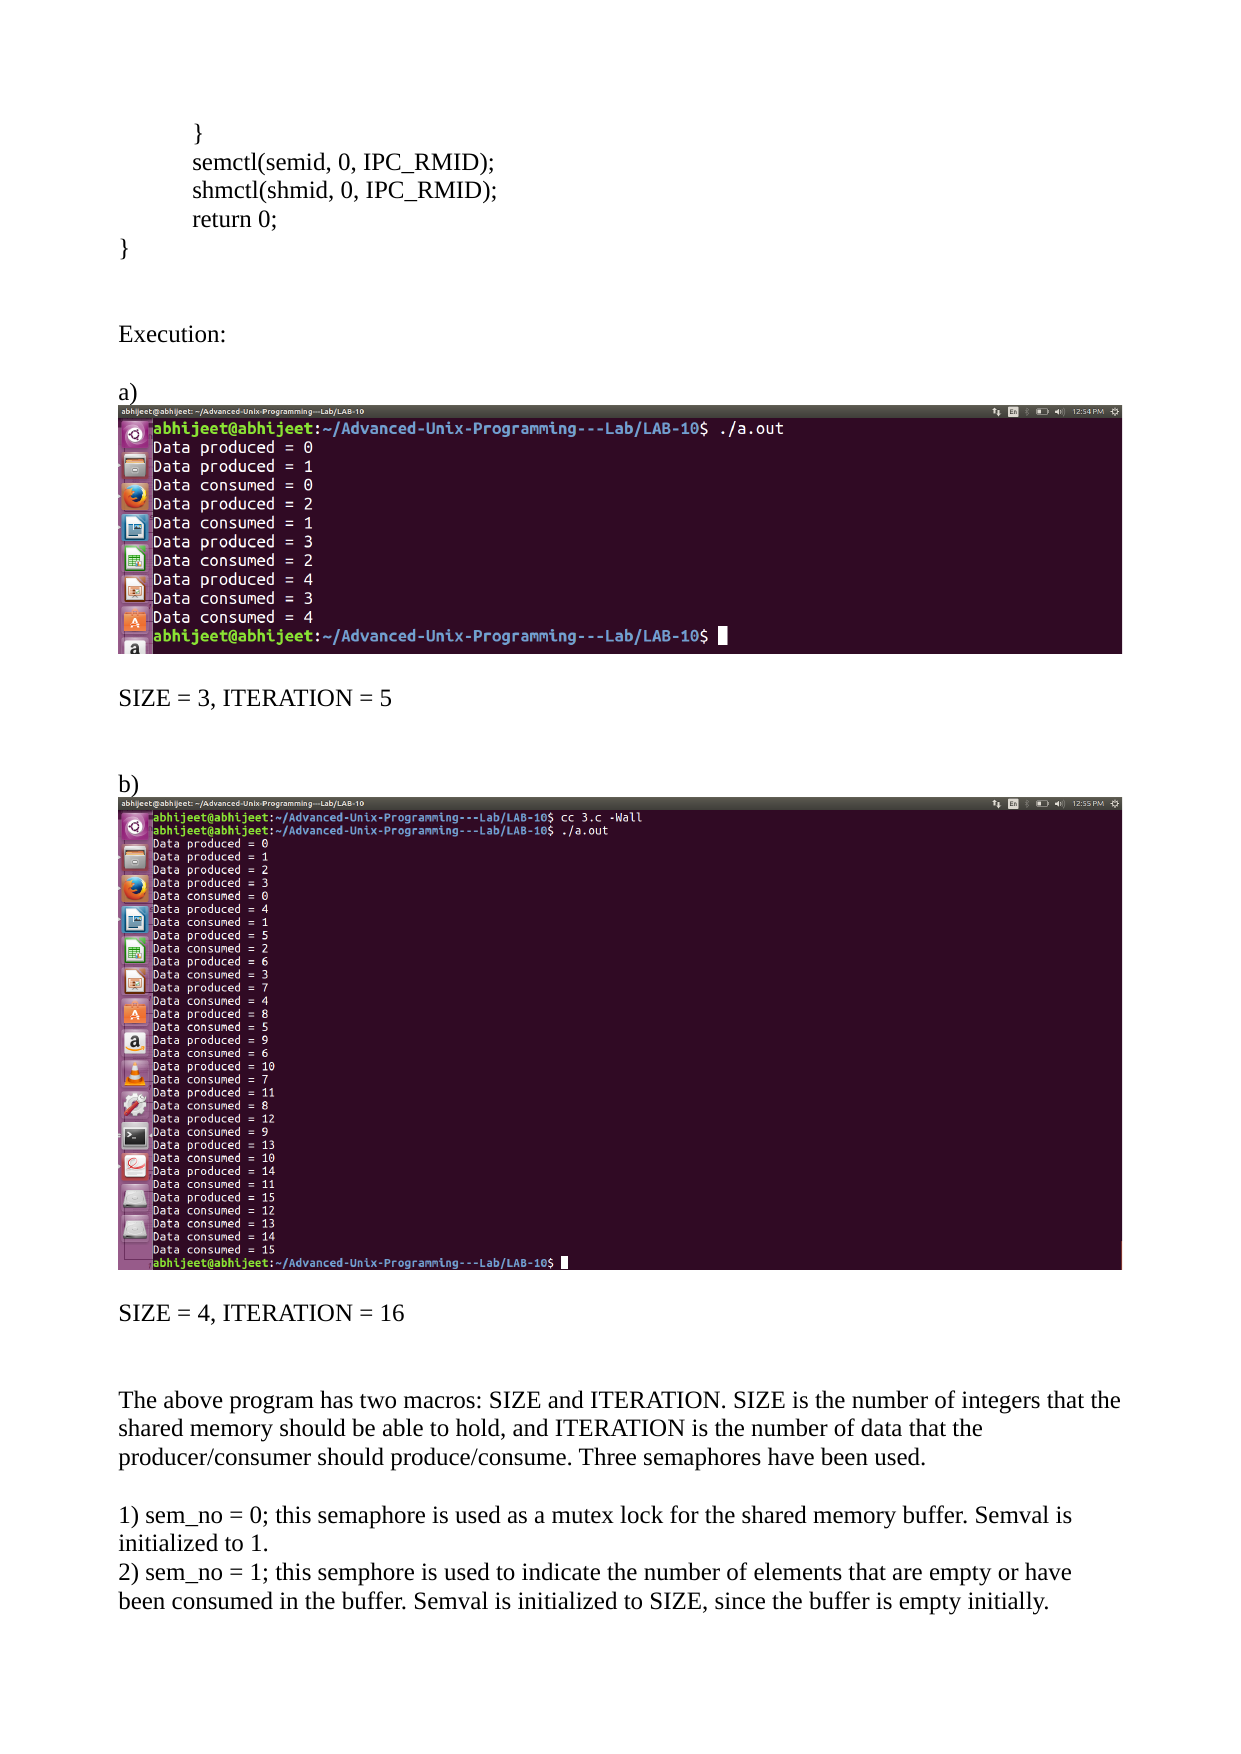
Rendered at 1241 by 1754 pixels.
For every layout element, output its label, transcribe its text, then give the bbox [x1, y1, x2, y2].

picture [118, 797, 1123, 1270]
text 2) sem_no = 1; this semphore is used to indicate the number of elements that are empty or have been consumed in the buffer. Semval is initialized to SIZE, since the buffer is empty initially. [118, 1557, 1122, 1615]
text shmctl(shmid, 0, IPC_RMID); [118, 176, 1122, 204]
text SIZE = 3, ITERATION = 5 [118, 683, 1122, 711]
text return 0; [118, 204, 1122, 233]
text 1) sem_no = 0; this semaphore is used as a mutex lock for the shared memory buffer. Semval is initialized to 1. [118, 1500, 1122, 1557]
text a) [118, 377, 1122, 405]
text semctl(semid, 0, IPC_RMID); [118, 147, 1122, 176]
text SIZE = 4, ITERATION = 16 [118, 1298, 1122, 1327]
text The above program has two macros: SIZE and ITERATION. SIZE is the number of integers that the shared memory should be able to hold, and ITERATION is the number of data that the producer/consumer should produce/consume. Three semaphores have been used. [118, 1385, 1122, 1471]
text } [118, 118, 1122, 147]
text b) [118, 769, 1122, 797]
text Execution: [118, 319, 1122, 348]
text } [118, 233, 1122, 262]
